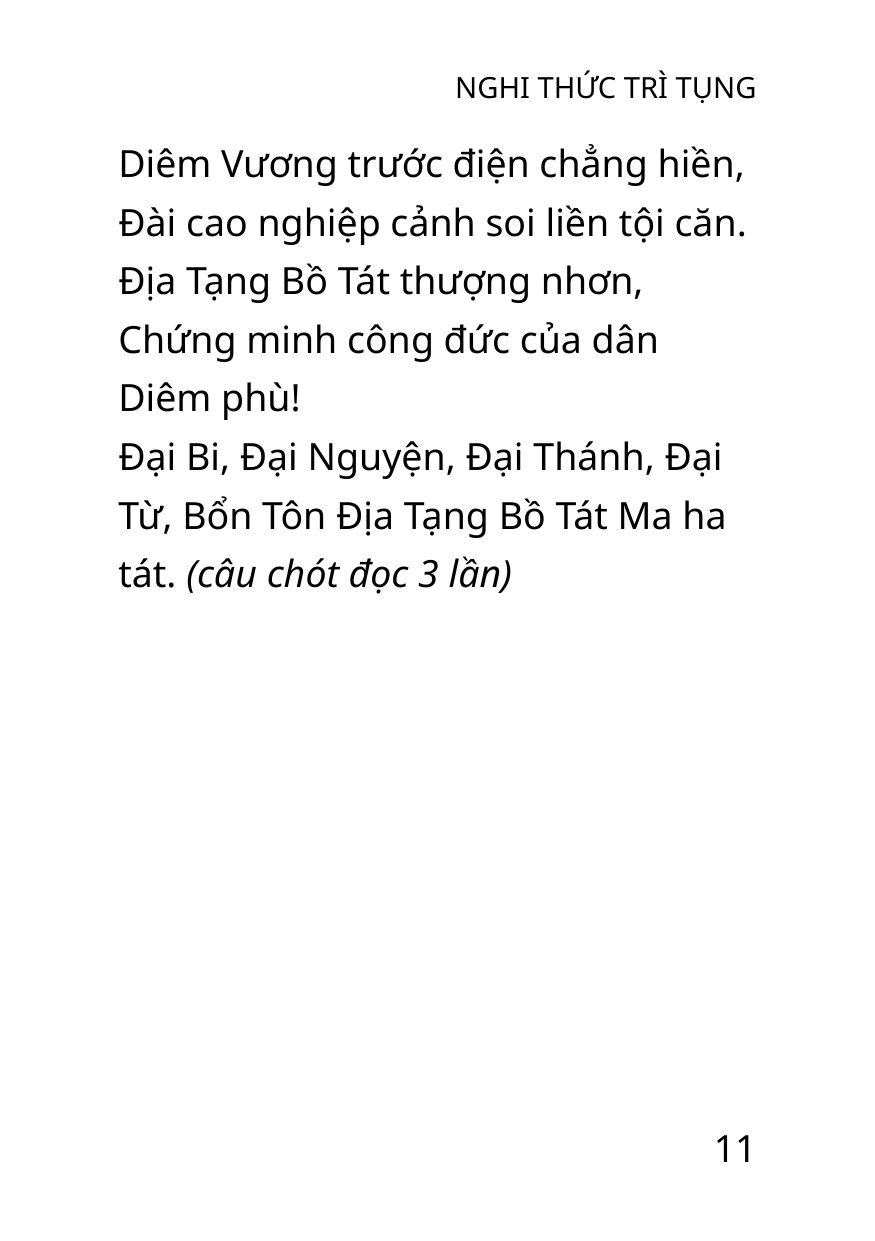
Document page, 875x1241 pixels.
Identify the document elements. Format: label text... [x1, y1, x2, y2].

text Đại Bi, Đại Nguyện, Đại Thánh, Đại Từ, Bổn Tôn Địa Tạng Bồ Tát Ma ha tát. (câu chót đọc 3 lần) [118, 430, 756, 599]
text Địa Tạng Bồ Tát thượng nhơn, [118, 254, 756, 306]
text Chứng minh công đức của dân Diêm phù! [118, 313, 756, 423]
text Đài cao nghiệp cảnh soi liền tội căn. [118, 196, 756, 247]
text Diêm Vương trước điện chẳng hiền, [118, 137, 756, 188]
